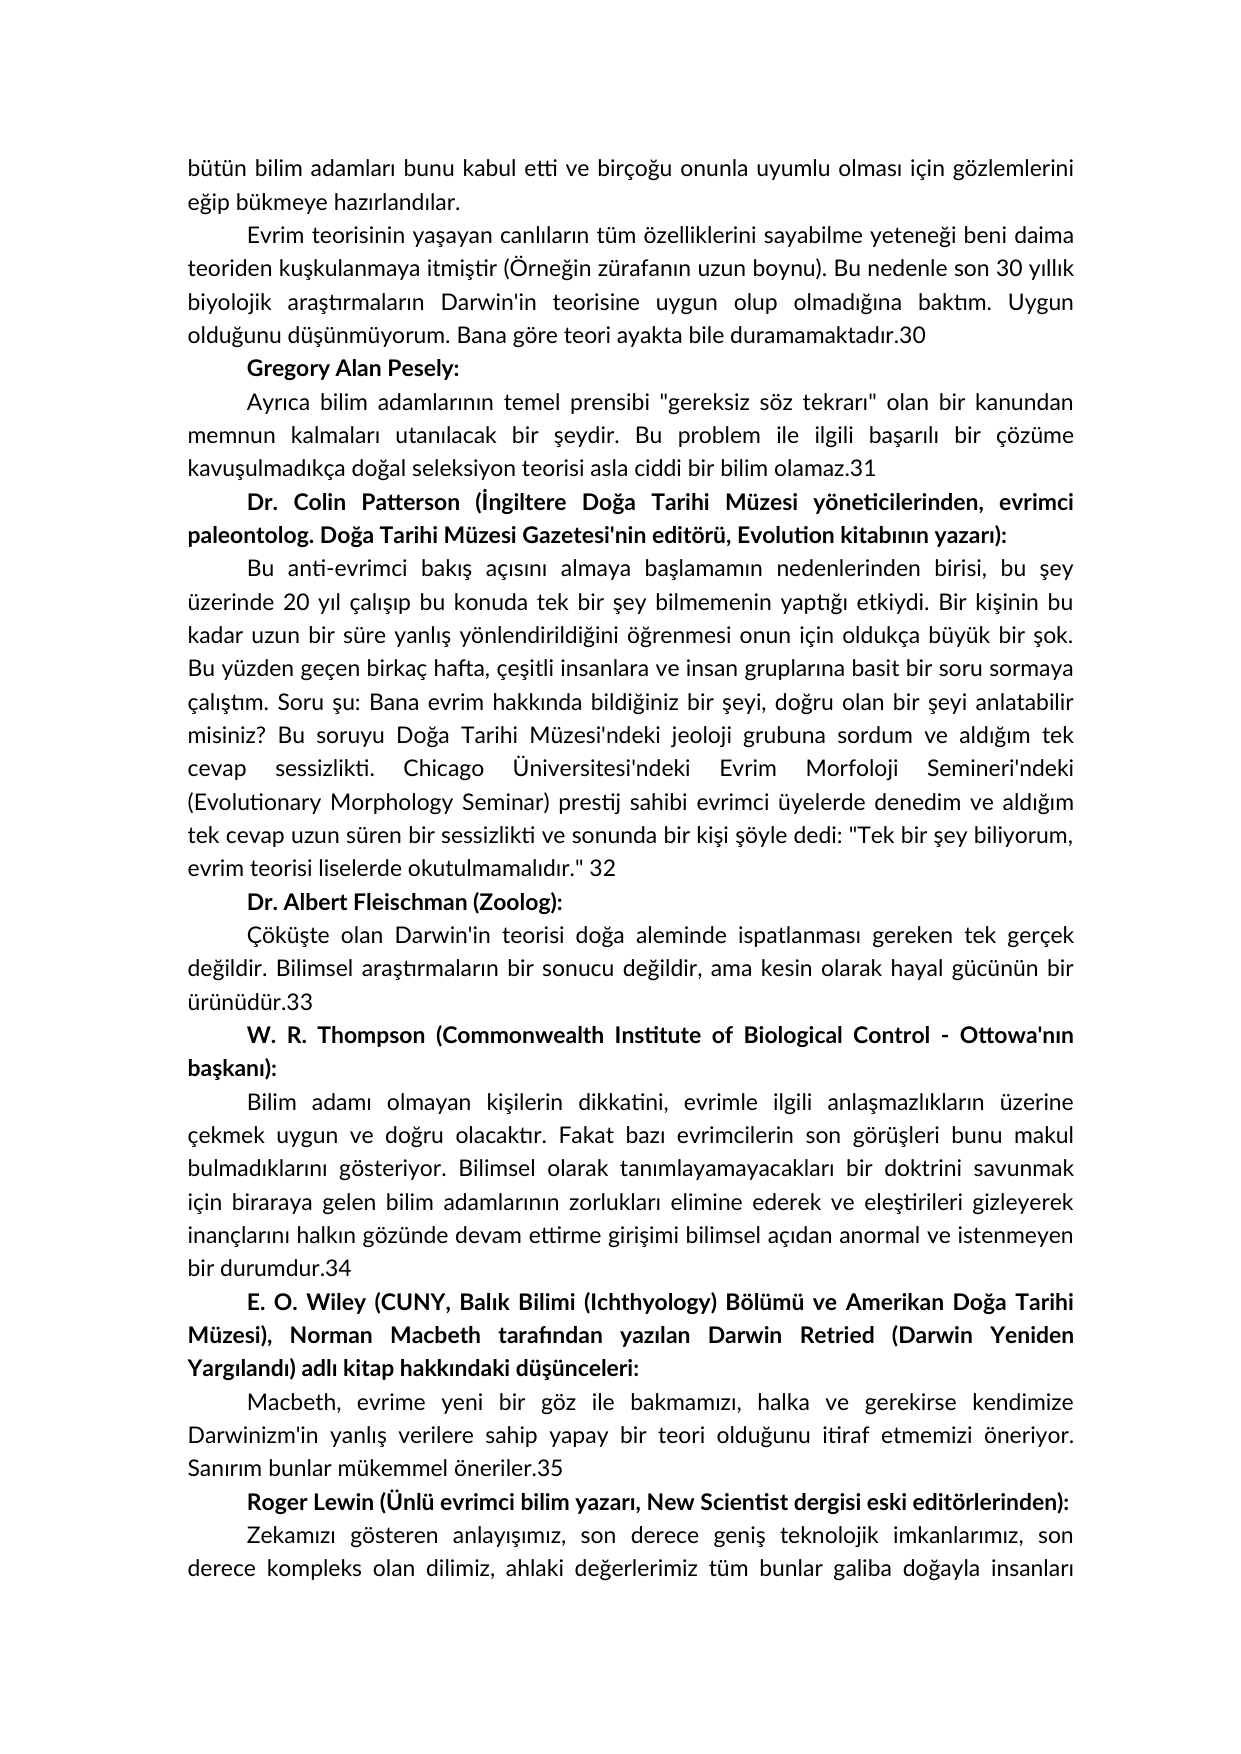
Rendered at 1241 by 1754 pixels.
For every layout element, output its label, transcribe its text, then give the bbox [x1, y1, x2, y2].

text Dr. Albert Fleischman (Zoolog): [187, 883, 1075, 917]
text bütün bilim adamları bunu kabul etti ve birçoğu onunla uyumlu olması için gözlemlerini eğip bükmeye hazırlandılar. [187, 150, 1075, 217]
text Dr. Colin Patterson (İngiltere Doğa Tarihi Müzesi yöneticilerinden, evrimci paleontolog. Doğa Tarihi Müzesi Gazetesi'nin editörü, Evolution kitabının yazarı): [187, 483, 1075, 550]
text Çöküşte olan Darwin'in teorisi doğa aleminde ispatlanması gereken tek gerçek değildir. Bilimsel araştırmaların bir sonucu değildir, ama kesin olarak hayal gücünün bir ürünüdür.33 [187, 917, 1075, 1017]
text Evrim teorisinin yaşayan canlıların tüm özelliklerini sayabilme yeteneği beni daima teoriden kuşkulanmaya itmiştir (Örneğin zürafanın uzun boynu). Bu nedenle son 30 yıllık biyolojik araştırmaların Darwin'in teorisine uygun olup olmadığına baktım. Uygun olduğunu düşünmüyorum. Bana göre teori ayakta bile duramamaktadır.30 [187, 217, 1075, 350]
text Bilim adamı olmayan kişilerin dikkatini, evrimle ilgili anlaşmazlıkların üzerine çekmek uygun ve doğru olacaktır. Fakat bazı evrimcilerin son görüşleri bunu makul bulmadıklarını gösteriyor. Bilimsel olarak tanımlayamayacakları bir doktrini savunmak için biraraya gelen bilim adamlarının zorlukları elimine ederek ve eleştirileri gizleyerek inançlarını halkın gözünde devam ettirme girişimi bilimsel açıdan anormal ve istenmeyen bir durumdur.34 [187, 1083, 1075, 1283]
text Zekamızı gösteren anlayışımız, son derece geniş teknolojik imkanlarımız, son derece kompleks olan dilimiz, ahlaki değerlerimiz tüm bunlar galiba doğayla insanları [187, 1517, 1075, 1583]
text Macbeth, evrime yeni bir göz ile bakmamızı, halka ve gerekirse kendimize Darwinizm'in yanlış verilere sahip yapay bir teori olduğunu itiraf etmemizi öneriyor. Sanırım bunlar mükemmel öneriler.35 [187, 1383, 1075, 1483]
text Ayrıca bilim adamlarının temel prensibi "gereksiz söz tekrarı" olan bir kanundan memnun kalmaları utanılacak bir şeydir. Bu problem ile ilgili başarılı bir çözüme kavuşulmadıkça doğal seleksiyon teorisi asla ciddi bir bilim olamaz.31 [187, 383, 1075, 483]
text E. O. Wiley (CUNY, Balık Bilimi (Ichthyology) Bölümü ve Amerikan Doğa Tarihi Müzesi), Norman Macbeth tarafından yazılan Darwin Retried (Darwin Yeniden Yargılandı) adlı kitap hakkındaki düşünceleri: [187, 1283, 1075, 1383]
text Gregory Alan Pesely: [187, 350, 1075, 383]
text W. R. Thompson (Commonwealth Institute of Biological Control - Ottowa'nın başkanı): [187, 1017, 1075, 1083]
text Roger Lewin (Ünlü evrimci bilim yazarı, New Scientist dergisi eski editörlerinden): [187, 1483, 1075, 1517]
text Bu anti-evrimci bakış açısını almaya başlamamın nedenlerinden birisi, bu şey üzerinde 20 yıl çalışıp bu konuda tek bir şey bilmemenin yaptığı etkiydi. Bir kişinin bu kadar uzun bir süre yanlış yönlendirildiğini öğrenmesi onun için oldukça büyük bir şok. Bu yüzden geçen birkaç hafta, çeşitli insanlara ve insan gruplarına basit bir soru sormaya çalıştım. Soru şu: Bana evrim hakkında bildiğiniz bir şeyi, doğru olan bir şeyi anlatabilir misiniz? Bu soruyu Doğa Tarihi Müzesi'ndeki jeoloji grubuna sordum ve aldığım tek cevap sessizlikti. Chicago Üniversitesi'ndeki Evrim Morfoloji Semineri'ndeki (Evolutionary Morphology Seminar) prestij sahibi evrimci üyelerde denedim ve aldığım tek cevap uzun süren bir sessizlikti ve sonunda bir kişi şöyle dedi: "Tek bir şey biliyorum, evrim teorisi liselerde okutulmamalıdır." 32 [187, 550, 1075, 883]
